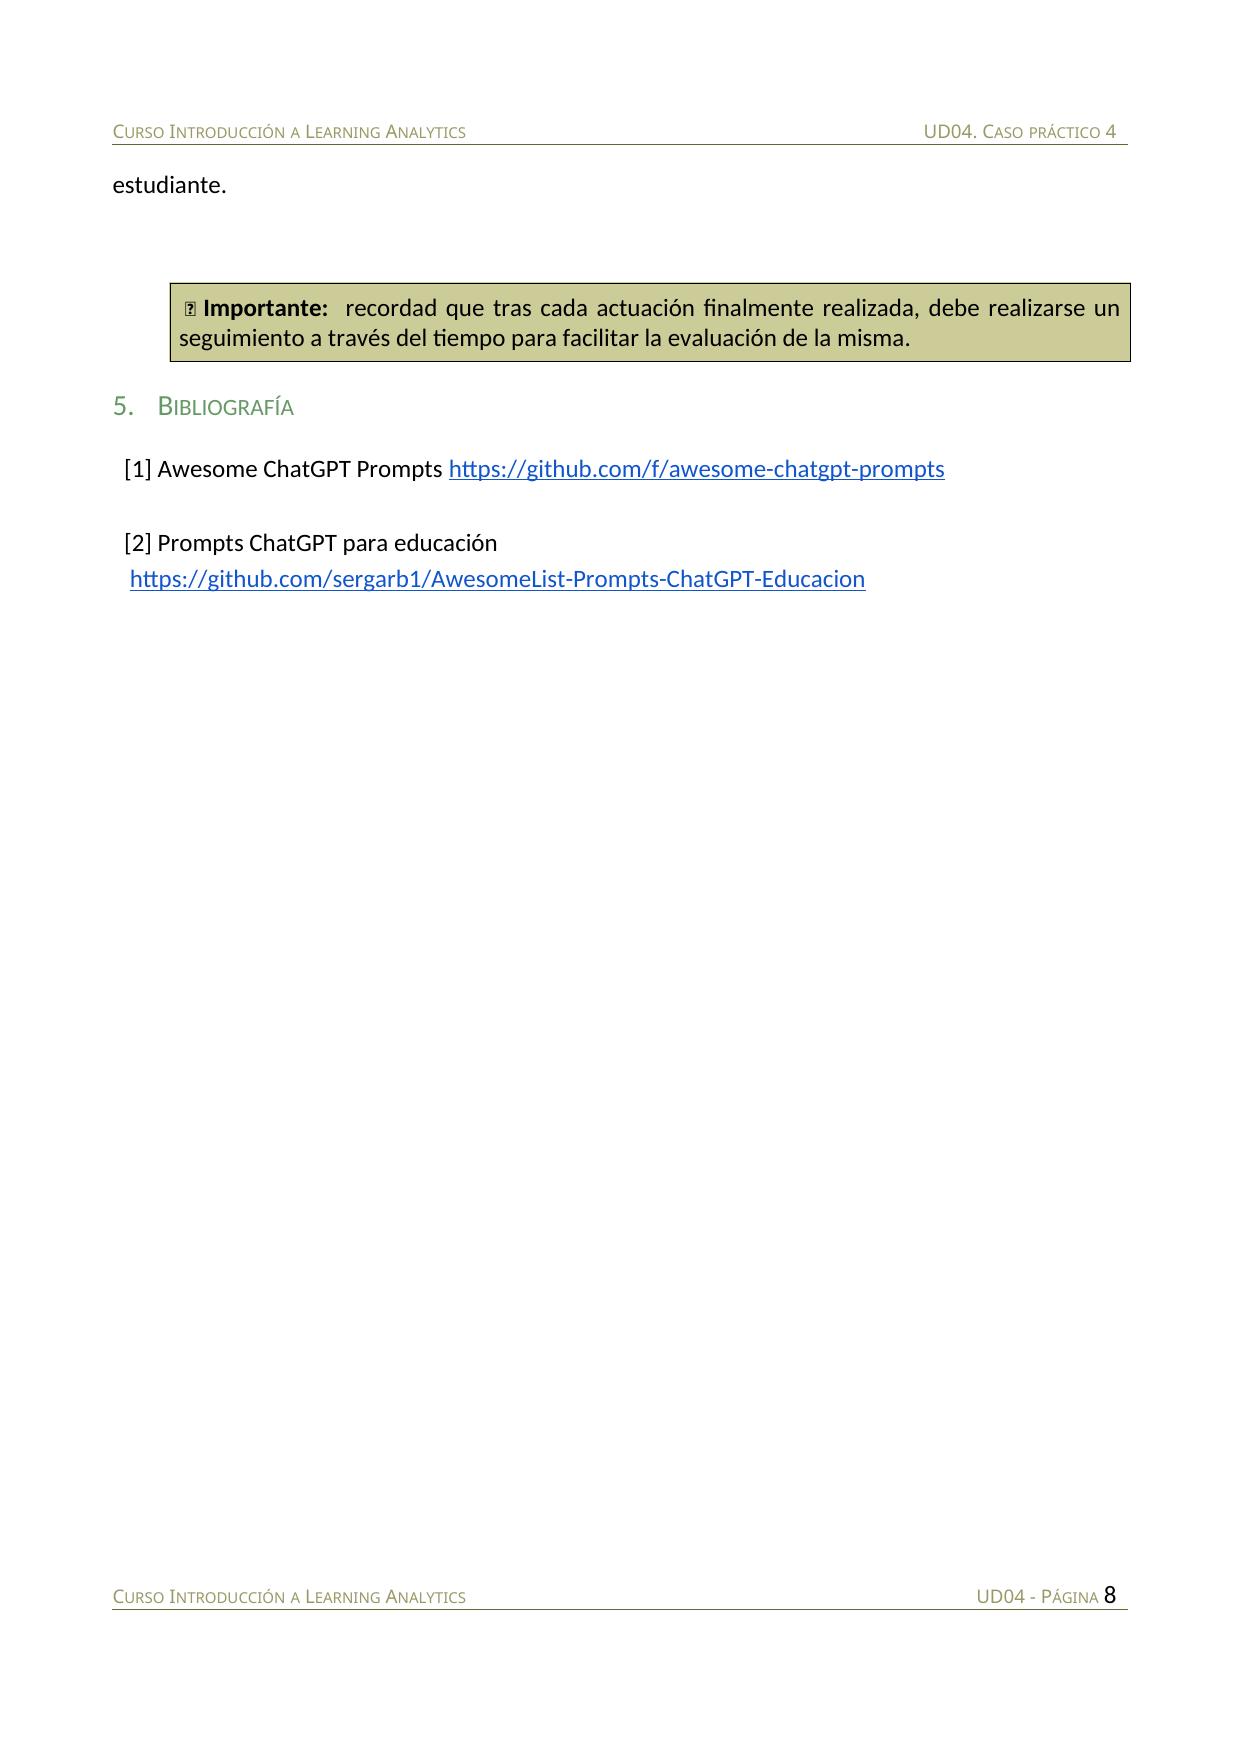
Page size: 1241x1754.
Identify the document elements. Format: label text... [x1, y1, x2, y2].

text estudiante. [112, 169, 1128, 199]
text [1] Awesome ChatGPT Prompts https://github.com/f/awesome-chatgpt-prompts [112, 453, 1128, 483]
text [2] Prompts ChatGPT para educación [112, 527, 1128, 557]
text https://github.com/sergarb1/AwesomeList-Prompts-ChatGPT-Educacion [112, 564, 1128, 594]
subtitle Bibliografía [112, 387, 1128, 423]
text 📖 Importante: recordad que tras cada actuación finalmente realizada, debe realizarse un seguimiento a través del tiempo para facilitar la evaluación de la misma. [171, 284, 1130, 361]
